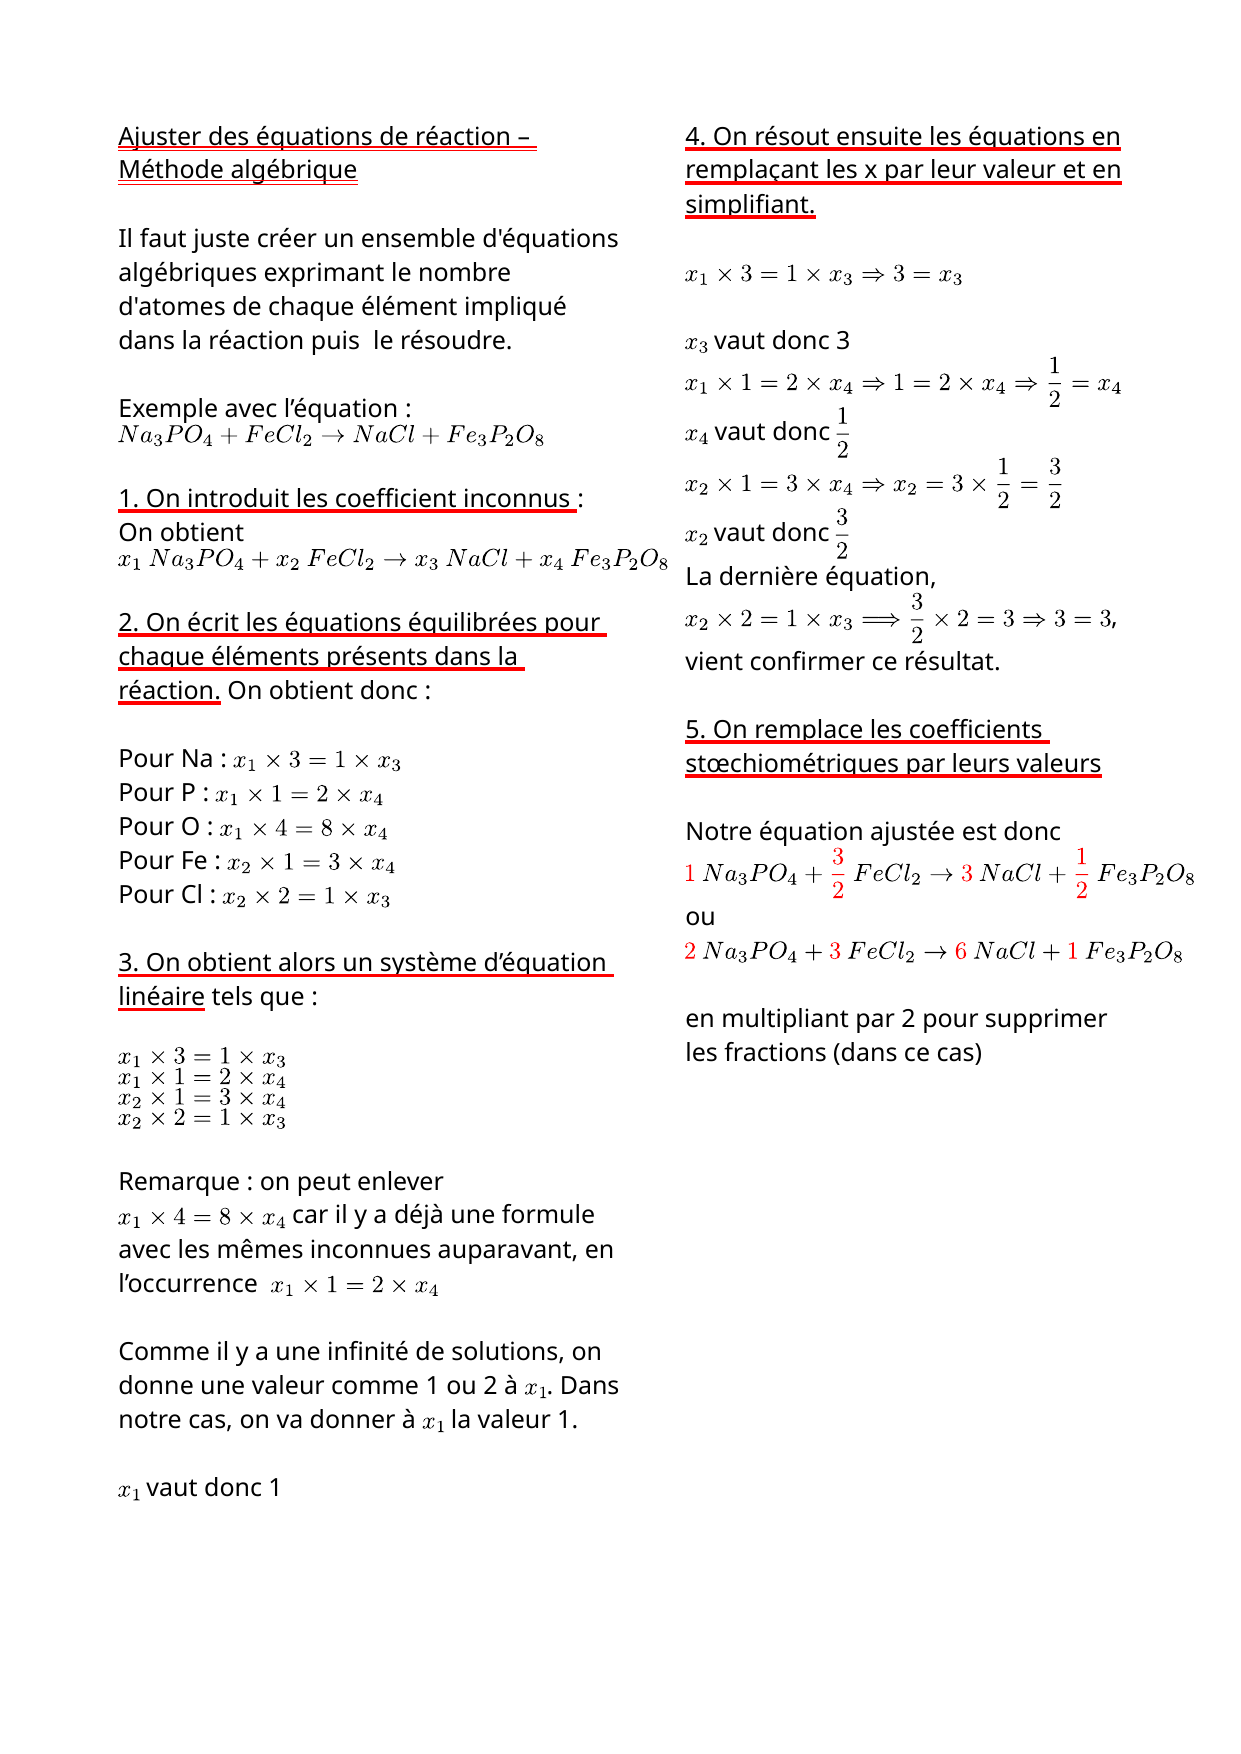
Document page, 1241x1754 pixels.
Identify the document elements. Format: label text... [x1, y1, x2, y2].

text Pour Cl : [118, 877, 620, 911]
text vaut donc 3 [685, 322, 1122, 357]
text Exemple avec l’équation : [118, 391, 620, 446]
text Remarque : on peut enlever car il y a déjà une formule avec les mêmes inconnues auparavant, en l’occurrence [118, 1163, 620, 1299]
text La dernière équation, , vient confirmer ce résultat. [685, 559, 1122, 677]
text 1. On introduit les coefficient inconnus : On obtient [118, 480, 620, 549]
text 4. On résout ensuite les équations en remplaçant les x par leur valeur et en [685, 118, 1122, 181]
text Comme il y a une infinité de solutions, on donne une valeur comme 1 ou 2 à . Dans notre cas, on va donner à la valeur 1. [118, 1333, 620, 1436]
text [845, 508, 1122, 559]
text Pour O : [118, 808, 620, 843]
text Il faut juste créer un ensemble d'équations algébriques exprimant le nombre d'atomes de chaque élément impliqué dans la réaction puis le résoudre. [118, 220, 620, 357]
text [844, 407, 1122, 458]
text vaut donc 1 [118, 1470, 620, 1504]
text Pour P : [118, 774, 620, 808]
text vaut donc [685, 508, 839, 559]
text Pour Fe : [118, 843, 620, 877]
text ou [685, 898, 1122, 942]
text 3. On obtient alors un système d’équation linéaire tels que : [118, 945, 620, 1013]
text [685, 962, 1122, 966]
text 2. On écrit les équations équilibrées pour chaque éléments présents dans la réaction. On obtient donc : [118, 604, 620, 706]
text vaut donc [685, 407, 841, 458]
text en multipliant par 2 pour supprimer les fractions (dans ce cas) [685, 1000, 1122, 1068]
text Notre équation ajustée est donc [685, 813, 1122, 848]
text Pour Na : [118, 740, 620, 774]
text simplifiant. [685, 185, 1122, 220]
text Ajuster des équations de réaction – Méthode algébrique [118, 118, 620, 186]
text 5. On remplace les coefficients stœchiométriques par leurs valeurs [685, 711, 1122, 779]
